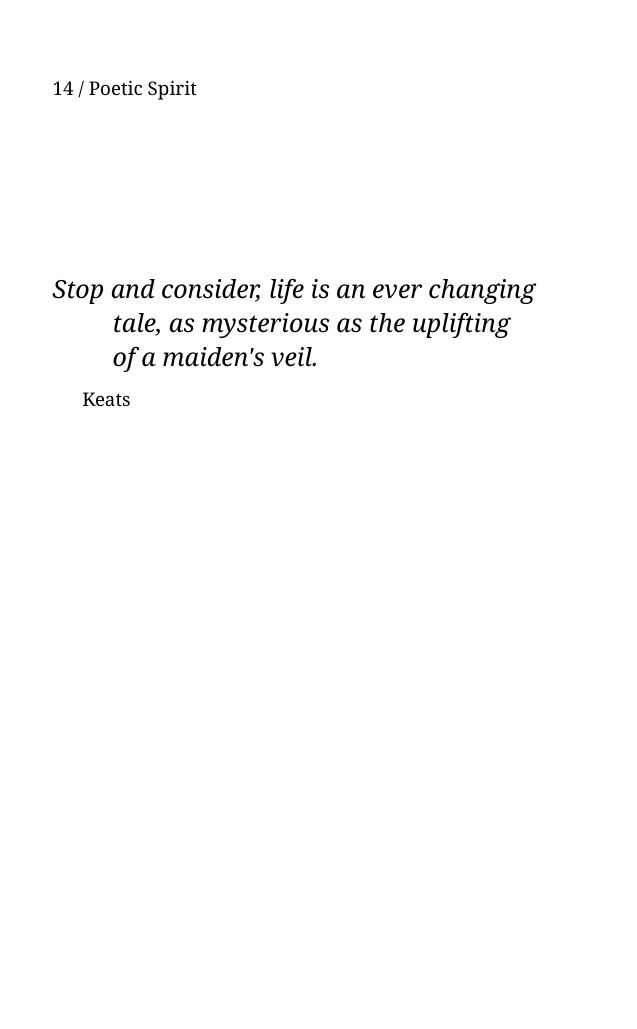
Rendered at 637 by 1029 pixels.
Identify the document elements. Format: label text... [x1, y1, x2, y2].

text Keats [52, 386, 538, 412]
subtitle Stop and consider, life is an ever changing tale, as mysterious as the uplifting of a maiden's veil. [52, 271, 538, 374]
